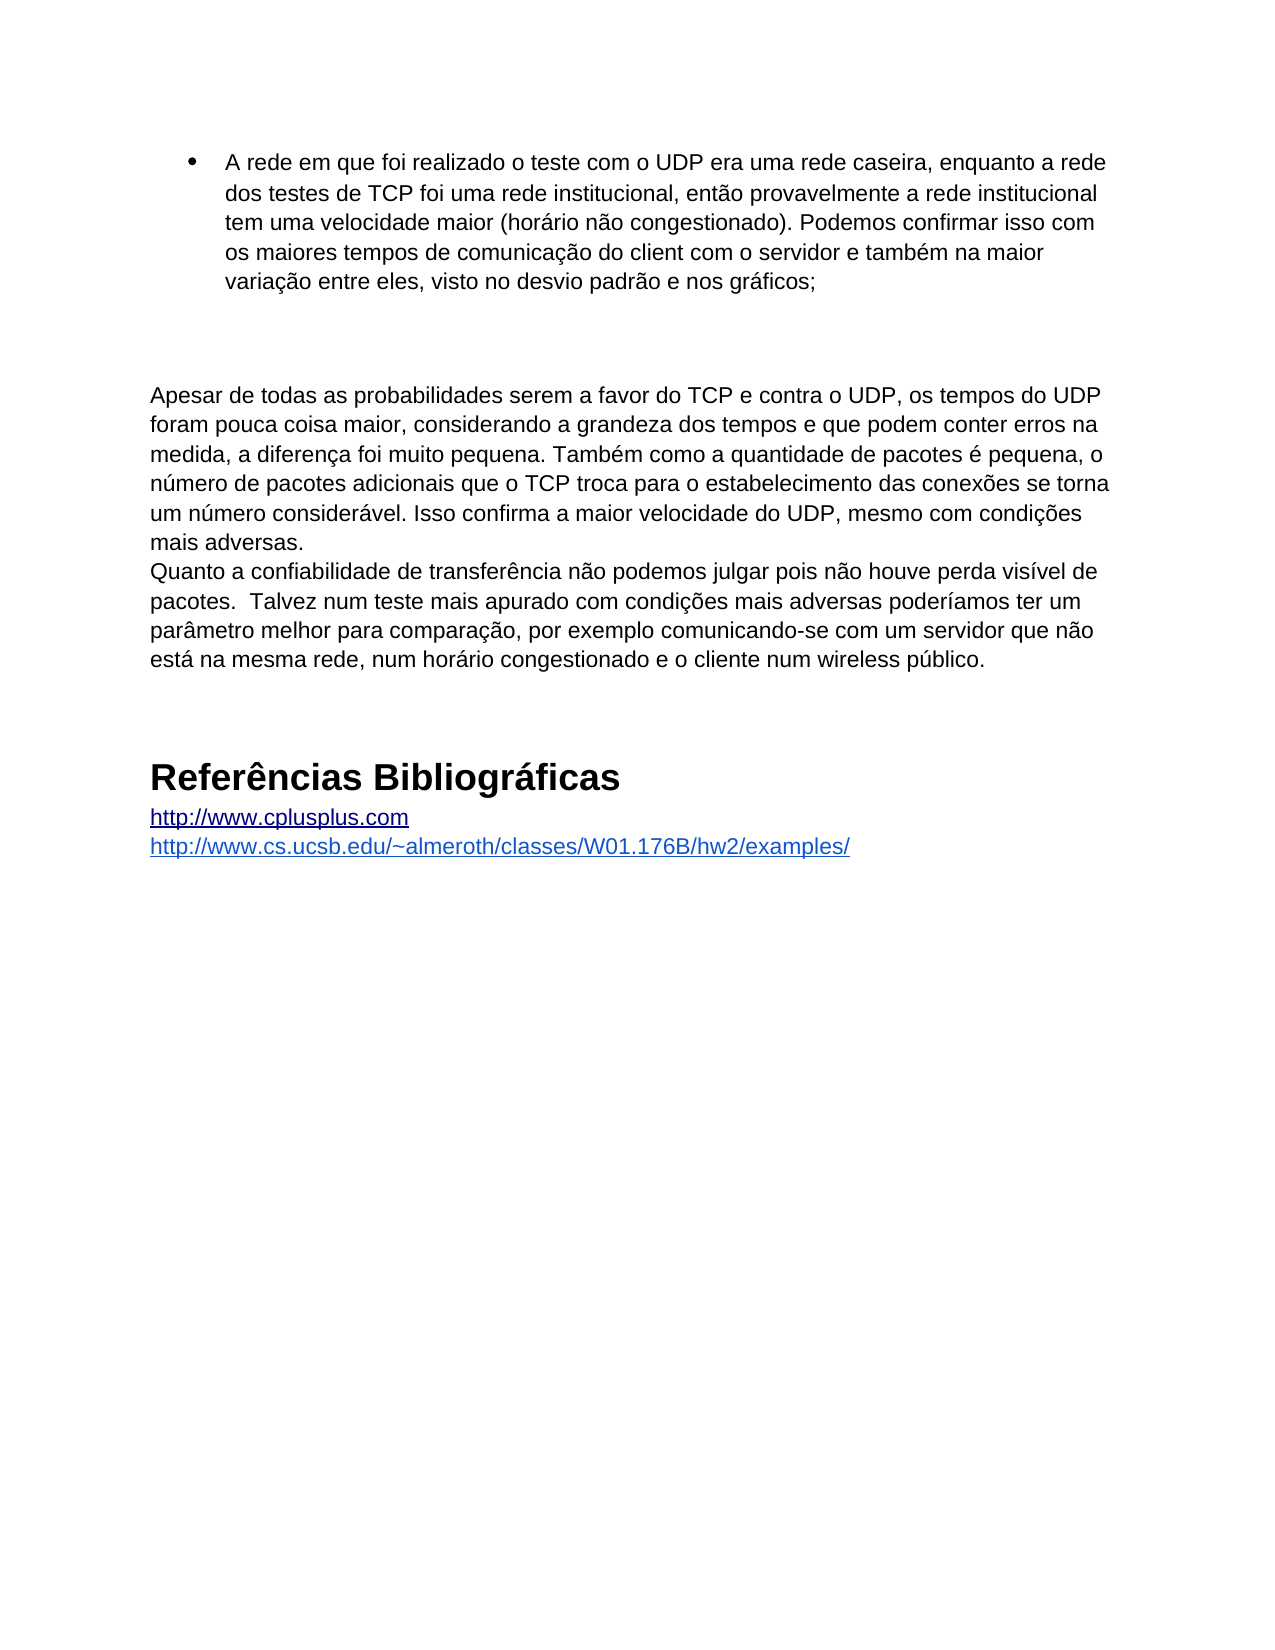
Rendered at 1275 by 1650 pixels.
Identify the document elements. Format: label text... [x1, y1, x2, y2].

text http://www.cs.ucsb.edu/~almeroth/classes/W01.176B/hw2/examples/ [150, 834, 1125, 859]
subtitle Quanto a confiabilidade de transferência não podemos julgar pois não houve perda visível de pacotes. Talvez num teste mais apurado com condições mais adversas poderíamos ter um parâmetro melhor para comparação, por exemplo comunicando-se com um servidor que não está na mesma rede, num horário congestionado e o cliente num wireless público. [150, 559, 1125, 673]
text http://www.cplusplus.com [150, 804, 1125, 830]
subtitle A rede em que foi realizado o teste com o UDP era uma rede caseira, enquanto a rede dos testes de TCP foi uma rede institucional, então provavelmente a rede institucional tem uma velocidade maior (horário não congestionado). Podemos confirmar isso com os maiores tempos de comunicação do client com o servidor e também na maior variação entre eles, visto no desvio padrão e nos gráficos; [187, 150, 1125, 294]
subtitle Apesar de todas as probabilidades serem a favor do TCP e contra o UDP, os tempos do UDP foram pouca coisa maior, considerando a grandeza dos tempos e que podem conter erros na medida, a diferença foi muito pequena. Também como a quantidade de pacotes é pequena, o número de pacotes adicionais que o TCP troca para o estabelecimento das conexões se torna um número considerável. Isso confirma a maior velocidade do UDP, mesmo com condições mais adversas. [150, 383, 1125, 555]
subtitle Referências Bibliográficas [150, 756, 1125, 798]
